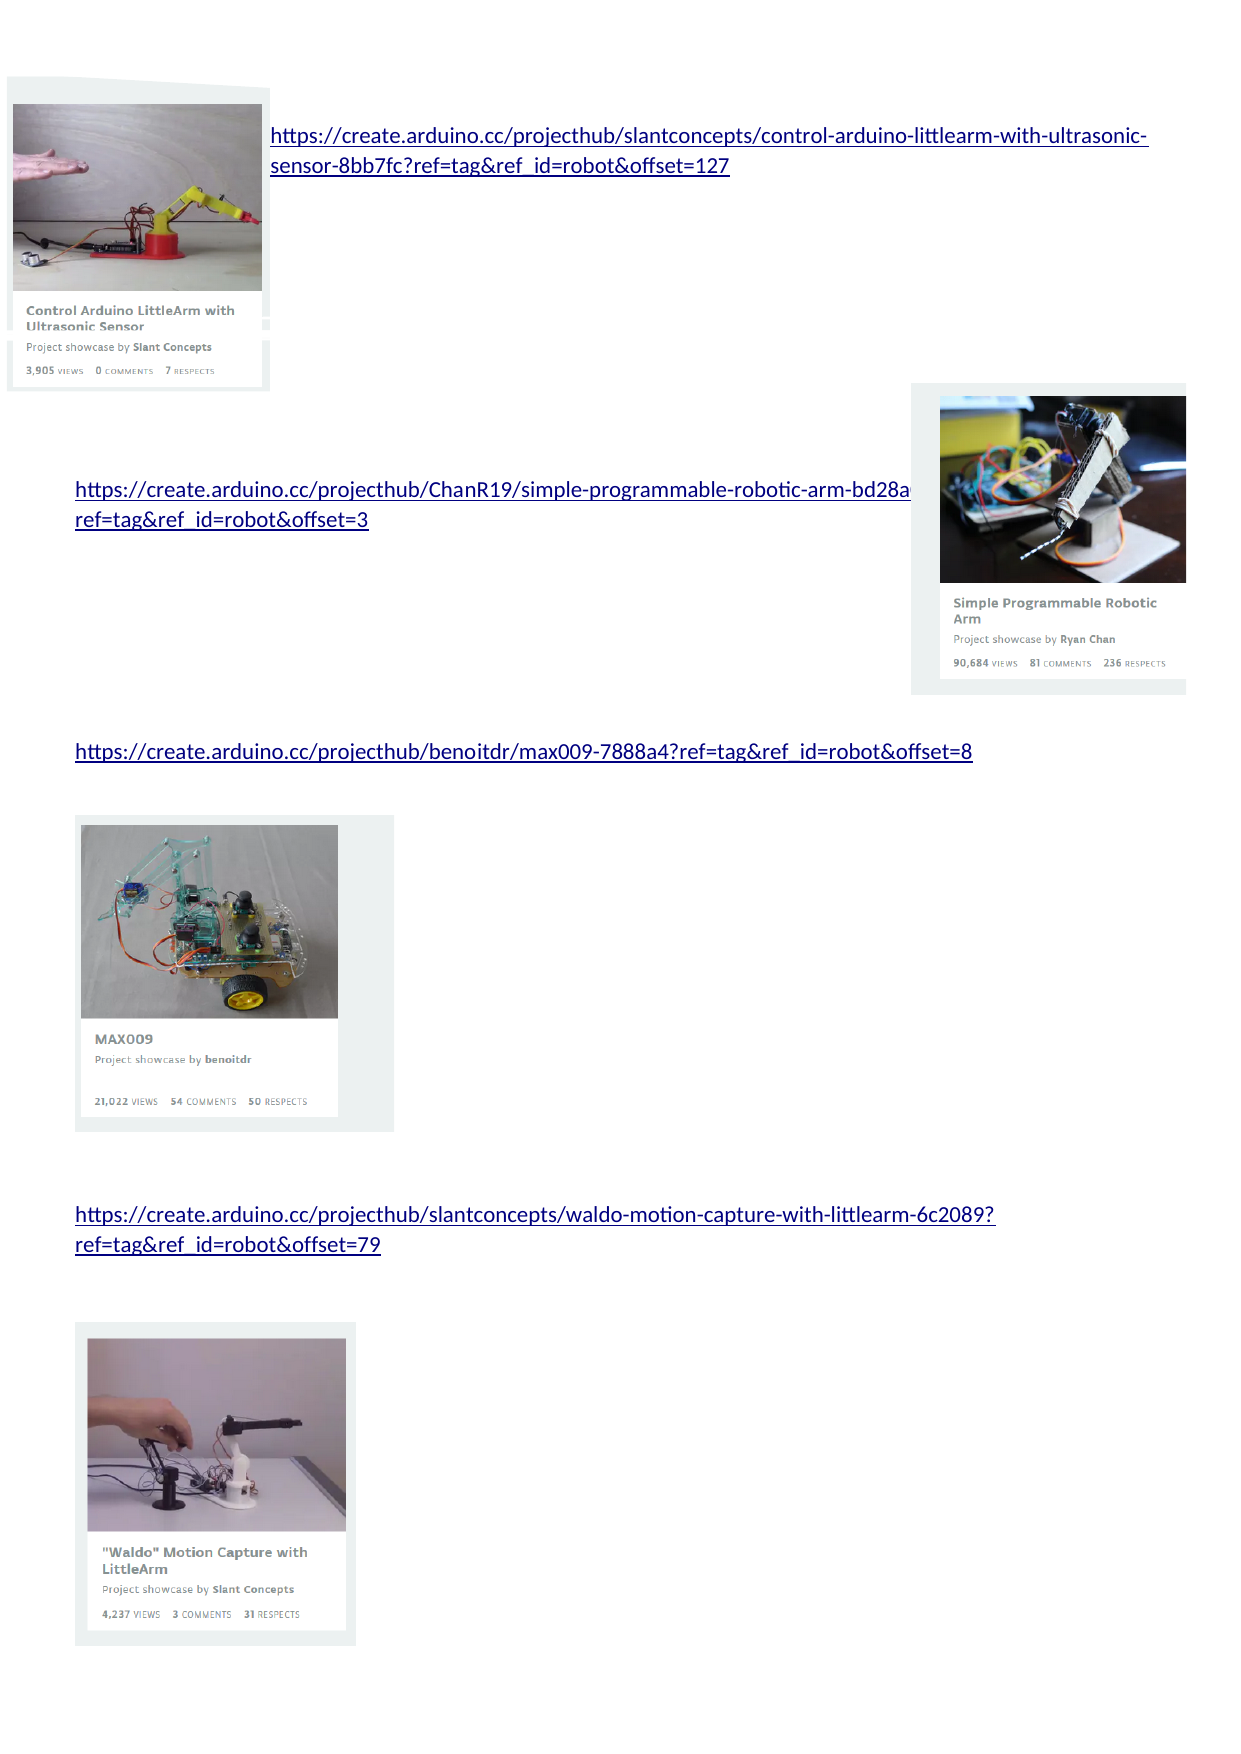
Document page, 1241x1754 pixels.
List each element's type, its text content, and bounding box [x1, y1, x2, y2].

text https://create.arduino.cc/projecthub/ChanR19/simple-programmable-robotic-arm-bd28a0?ref=tag&ref_id=robot&offset=3 [75, 501, 911, 533]
text https://create.arduino.cc/projecthub/benoitdr/max009-7888a4?ref=tag&ref_id=robot&offset=8 [75, 737, 1165, 765]
text https://create.arduino.cc/projecthub/slantconcepts/waldo-motion-capture-with-littlearm-6c2089?ref=tag&ref_id=robot&offset=79 [75, 1201, 1165, 1258]
text https://create.arduino.cc/projecthub/slantconcepts/control-arduino-littlearm-with-ultrasonic-sensor-8bb7fc?ref=tag&ref_id=robot&offset=127 [270, 121, 1165, 179]
text https://create.arduino.cc/projecthub/ChanR19/simple-programmable-robotic-arm-bd28a0?ref=tag&ref_id=robot&offset=3 [75, 476, 911, 500]
